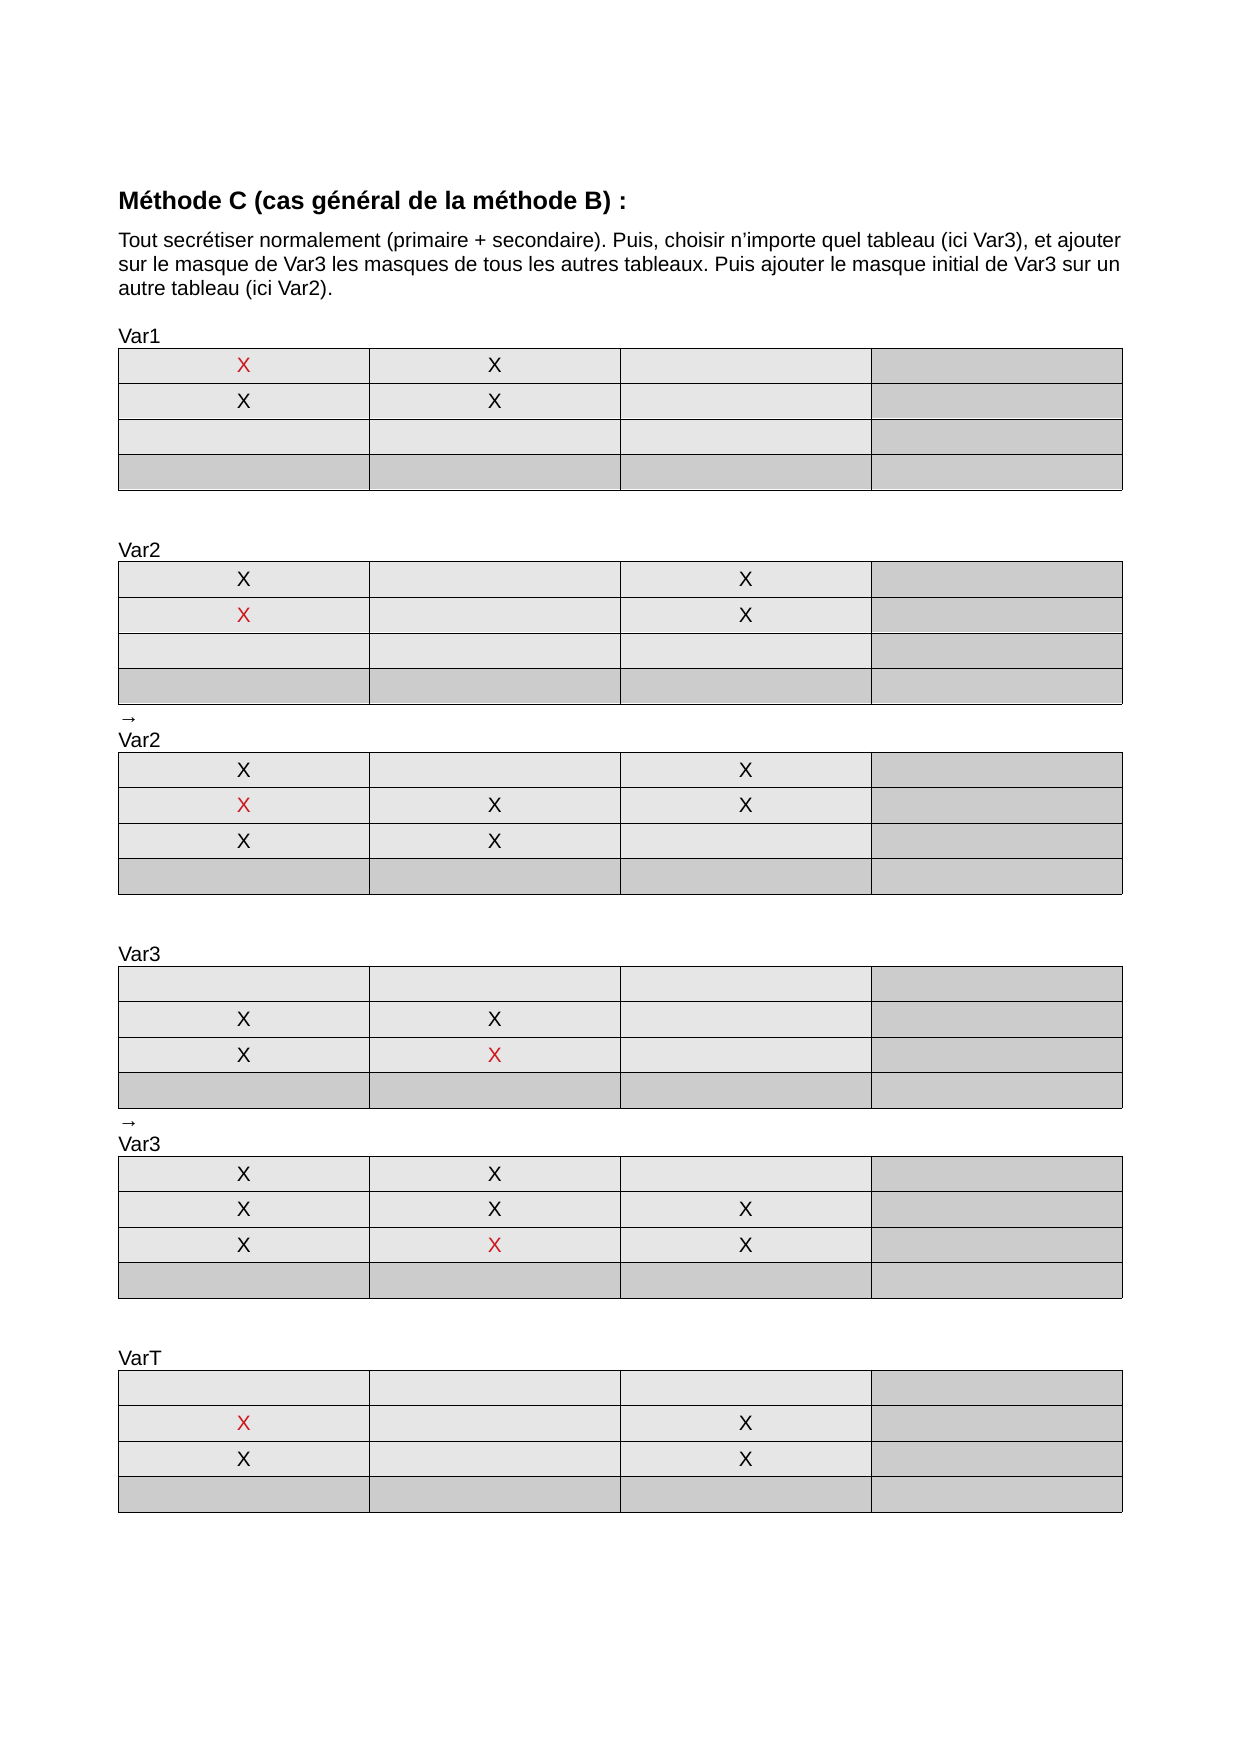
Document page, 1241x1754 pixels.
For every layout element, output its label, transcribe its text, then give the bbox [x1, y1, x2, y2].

table_cell [621, 1073, 871, 1108]
table_cell [119, 1073, 369, 1108]
table_header [119, 967, 369, 1001]
table_cell [370, 1073, 620, 1108]
subtitle Méthode C (cas général de la méthode B) : [118, 186, 1122, 215]
text Var2 [118, 537, 1122, 561]
table_cell [872, 1263, 1122, 1298]
table_header [621, 1371, 871, 1405]
table_cell X [621, 598, 871, 632]
table_header [370, 967, 620, 1001]
table_cell [621, 824, 871, 858]
table_cell [872, 1406, 1122, 1441]
table_cell X [119, 1228, 369, 1262]
table_header X [119, 753, 369, 787]
table_cell [119, 455, 369, 489]
table_cell [872, 1442, 1122, 1476]
table_cell [872, 1192, 1122, 1227]
table_cell [872, 1002, 1122, 1037]
table_header X [621, 753, 871, 787]
table_cell X [119, 384, 369, 418]
table_cell [119, 859, 369, 894]
table_header [370, 1371, 620, 1405]
table_cell [621, 1477, 871, 1512]
table_cell [872, 1073, 1122, 1108]
table_header [621, 349, 871, 383]
table_cell [370, 1406, 620, 1441]
table_header [621, 1157, 871, 1191]
text VarT [118, 1346, 1122, 1370]
table_cell [119, 634, 369, 668]
table_cell [370, 859, 620, 894]
table_cell [872, 384, 1122, 418]
table_header X [119, 349, 369, 383]
table_cell X [370, 788, 620, 823]
table_header [370, 753, 620, 787]
table_cell [621, 384, 871, 418]
text Var2 [118, 728, 1122, 752]
table_header [621, 967, 871, 1001]
table_cell [621, 420, 871, 454]
table_cell [370, 1477, 620, 1512]
table_cell [621, 455, 871, 489]
table_cell [872, 420, 1122, 454]
table_cell [370, 1263, 620, 1298]
table_header [119, 1371, 369, 1405]
table_cell X [621, 1192, 871, 1227]
table_cell X [119, 1038, 369, 1072]
table_header X [621, 562, 871, 597]
table_cell [872, 455, 1122, 489]
table_cell [621, 1002, 871, 1037]
table_cell [370, 598, 620, 632]
table_header [370, 562, 620, 597]
table_header X [119, 1157, 369, 1191]
table_header [872, 1157, 1122, 1191]
table_cell [621, 634, 871, 668]
table_cell X [119, 788, 369, 823]
text Var3 [118, 1132, 1122, 1156]
table_header X [370, 1157, 620, 1191]
table_cell X [370, 384, 620, 418]
table_cell X [370, 1002, 620, 1037]
table_cell [621, 669, 871, 703]
table_header [872, 967, 1122, 1001]
table_cell X [370, 1038, 620, 1072]
table_cell [119, 1263, 369, 1298]
text Tout secrétiser normalement (primaire + secondaire). Puis, choisir n’importe quel tableau (ici Var3), et ajouter sur le masque de Var3 les masques de tous les autres tableaux. Puis ajouter le masque initial de Var3 sur un autre tableau (ici Var2). [118, 228, 1122, 299]
table_cell [621, 859, 871, 894]
table_cell X [119, 1192, 369, 1227]
text → [118, 705, 1122, 728]
table_cell [872, 634, 1122, 668]
table_header [872, 1371, 1122, 1405]
table_cell X [119, 1002, 369, 1037]
table_cell X [621, 1228, 871, 1262]
table_cell [872, 598, 1122, 632]
table_cell [370, 1442, 620, 1476]
table_header [872, 562, 1122, 597]
table_cell [872, 1477, 1122, 1512]
table_cell [370, 420, 620, 454]
table_cell X [621, 1442, 871, 1476]
table_cell [872, 824, 1122, 858]
table_cell X [370, 1228, 620, 1262]
table_header [872, 349, 1122, 383]
table_cell [621, 1038, 871, 1072]
table_cell [872, 1038, 1122, 1072]
table_cell X [370, 1192, 620, 1227]
table_cell X [621, 788, 871, 823]
table_cell X [621, 1406, 871, 1441]
text → [118, 1109, 1122, 1132]
table_cell X [119, 598, 369, 632]
text Var1 [118, 323, 1122, 347]
table_cell [119, 1477, 369, 1512]
table_cell [119, 669, 369, 703]
table_cell [872, 1228, 1122, 1262]
table_cell [370, 455, 620, 489]
table_cell X [370, 824, 620, 858]
table_cell [872, 669, 1122, 703]
table_header X [119, 562, 369, 597]
table_cell [119, 420, 369, 454]
table_cell [872, 788, 1122, 823]
text Var3 [118, 942, 1122, 966]
table_cell [370, 669, 620, 703]
table_header [872, 753, 1122, 787]
table_cell [621, 1263, 871, 1298]
table_header X [370, 349, 620, 383]
table_cell [370, 634, 620, 668]
table_cell X [119, 824, 369, 858]
table_cell X [119, 1406, 369, 1441]
table_cell X [119, 1442, 369, 1476]
table_cell [872, 859, 1122, 894]
